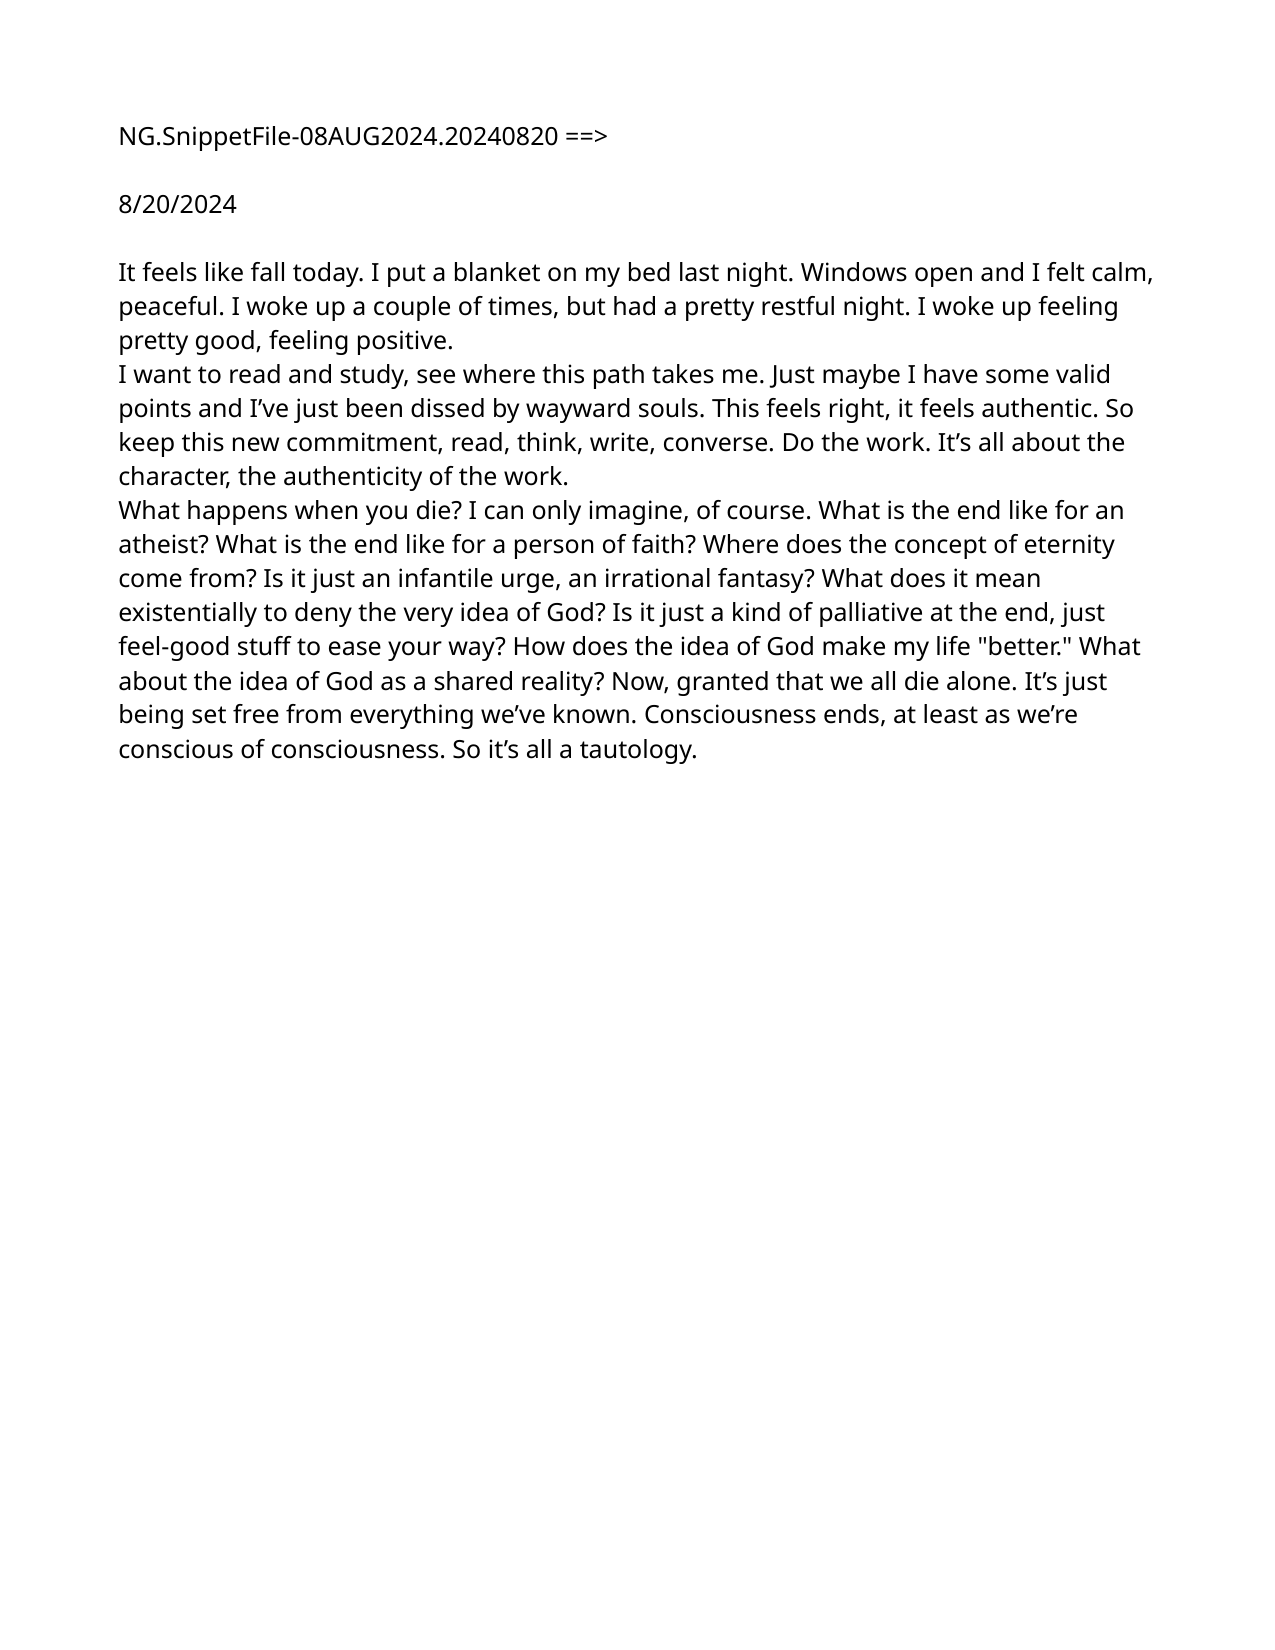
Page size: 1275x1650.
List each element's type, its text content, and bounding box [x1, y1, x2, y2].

text NG.SnippetFile-08AUG2024.20240820 ==> [118, 118, 1157, 152]
text 8/20/2024 [118, 186, 1157, 220]
text What happens when you die? I can only imagine, of course. What is the end like for an atheist? What is the end like for a person of faith? Where does the concept of eternity come from? Is it just an infantile urge, an irrational fantasy? What does it mean existentially to deny the very idea of God? Is it just a kind of palliative at the end, just feel-good stuff to ease your way? How does the idea of God make my life "better." What about the idea of God as a shared reality? Now, granted that we all die alone. It’s just being set free from everything we’ve known. Consciousness ends, at least as we’re conscious of consciousness. So it’s all a tautology. [118, 493, 1157, 765]
text I want to read and study, see where this path takes me. Just maybe I have some valid points and I’ve just been dissed by wayward souls. This feels right, it feels authentic. So keep this new commitment, read, think, write, converse. Do the work. It’s all about the character, the authenticity of the work. [118, 357, 1157, 493]
text It feels like fall today. I put a blanket on my bed last night. Windows open and I felt calm, peaceful. I woke up a couple of times, but had a pretty restful night. I woke up feeling pretty good, feeling positive. [118, 254, 1157, 357]
